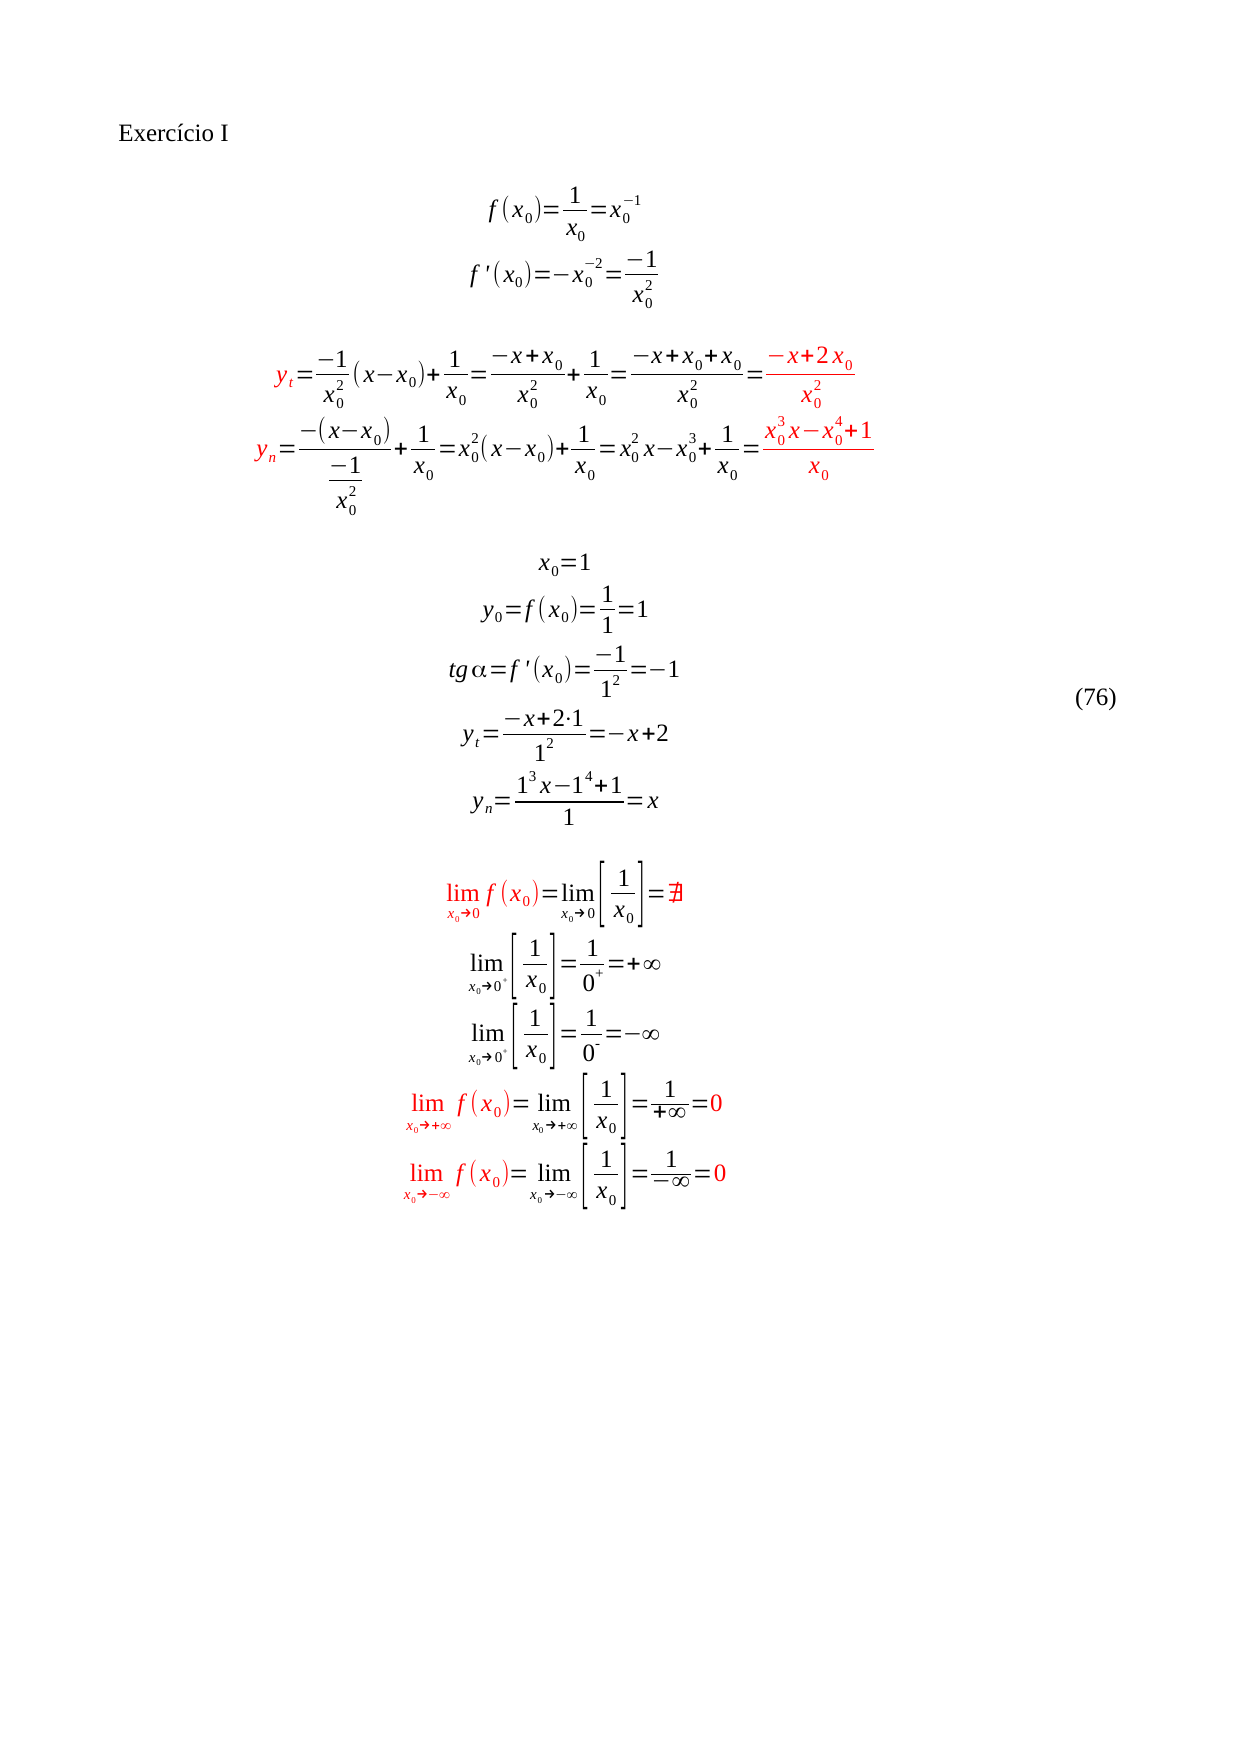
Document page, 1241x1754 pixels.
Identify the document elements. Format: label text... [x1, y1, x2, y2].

table_header (76) [1010, 176, 1122, 1217]
table_header [118, 176, 1010, 1217]
text Exercício I [118, 118, 1122, 147]
